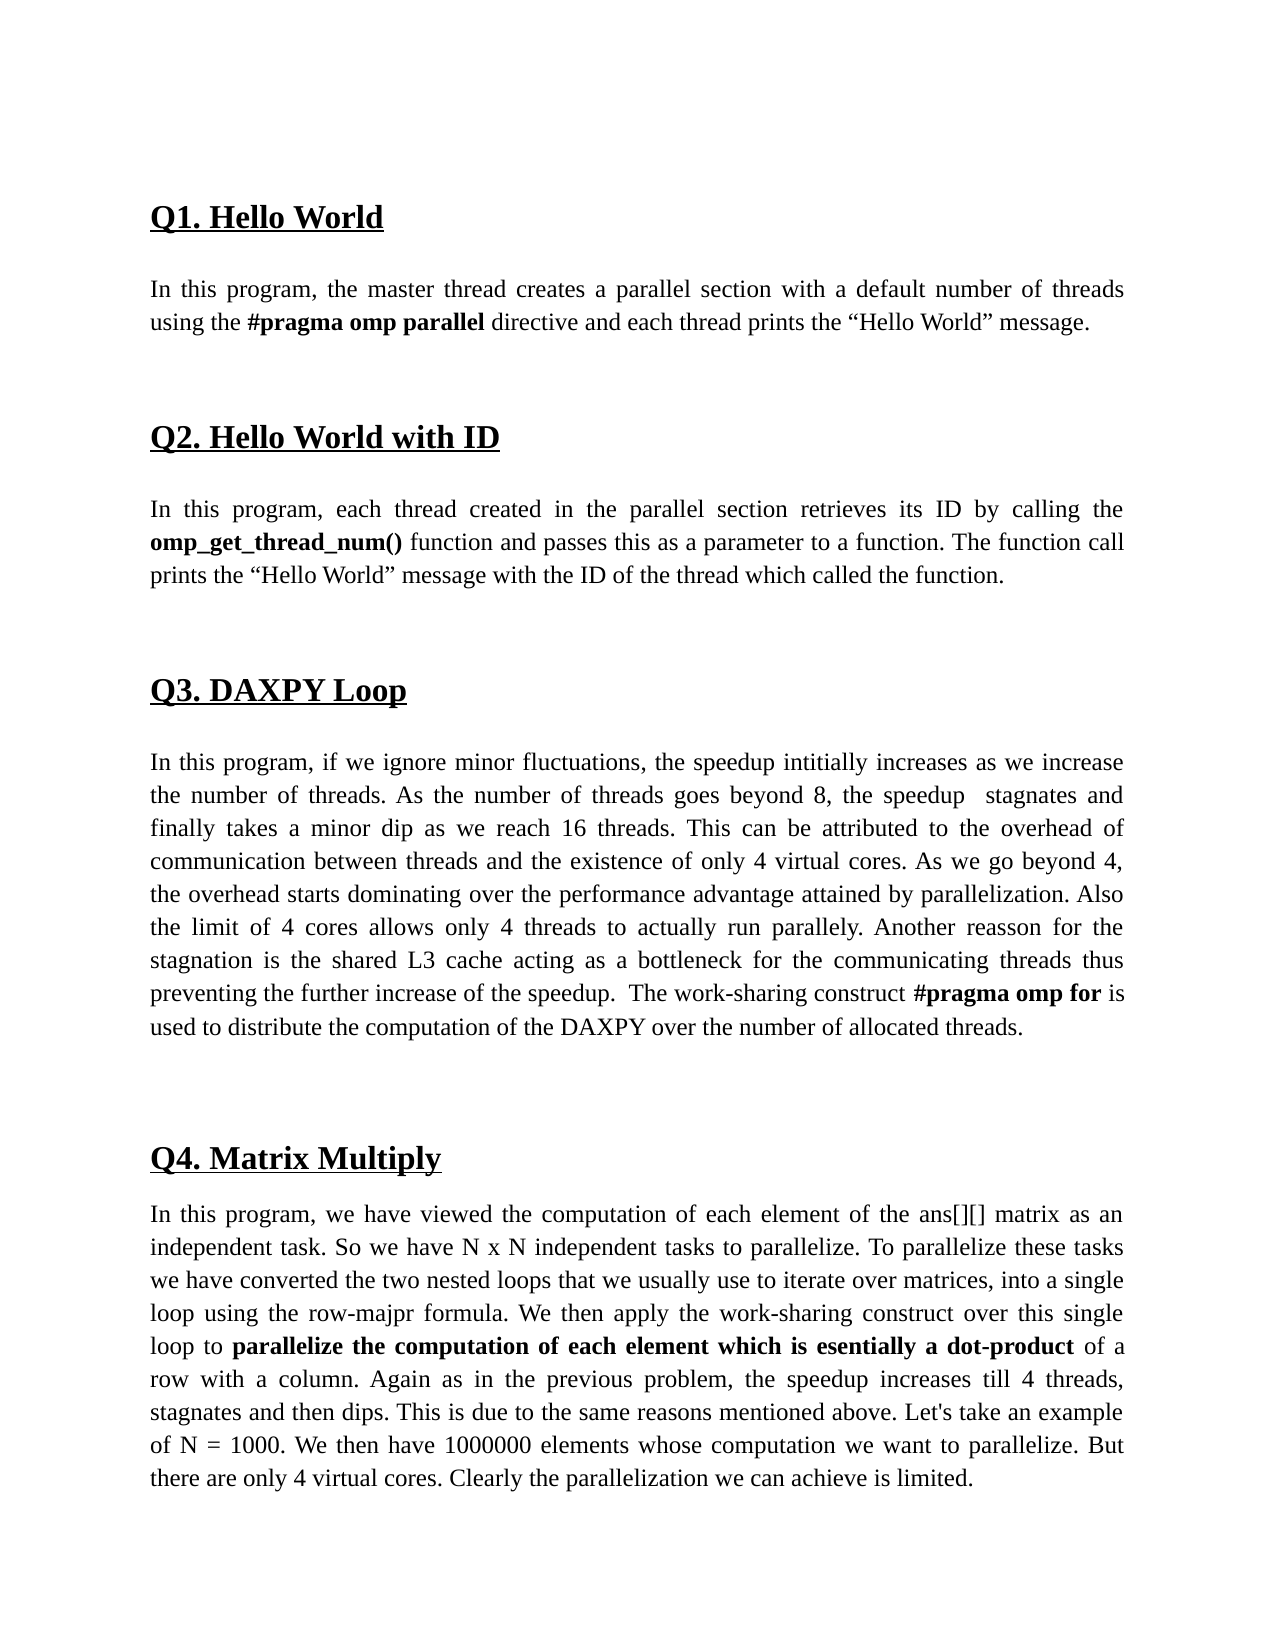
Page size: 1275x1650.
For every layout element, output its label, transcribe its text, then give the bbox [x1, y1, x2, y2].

text Q1. Hello World [150, 197, 1125, 235]
text In this program, each thread created in the parallel section retrieves its ID by calling the omp_get_thread_num() function and passes this as a parameter to a function. The function call prints the “Hello World” message with the ID of the thread which called the function. [150, 494, 1125, 589]
text Q2. Hello World with ID [150, 417, 1125, 455]
text Q3. DAXPY Loop [150, 670, 1125, 709]
text In this program, if we ignore minor fluctuations, the speedup intitially increases as we increase the number of threads. As the number of threads goes beyond 8, the speedup stagnates and finally takes a minor dip as we reach 16 threads. This can be attributed to the overhead of communication between threads and the existence of only 4 virtual cores. As we go beyond 4, the overhead starts dominating over the performance advantage attained by parallelization. Also the limit of 4 cores allows only 4 threads to actually run parallely. Another reasson for the stagnation is the shared L3 cache acting as a bottleneck for the communicating threads thus preventing the further increase of the speedup. The work-sharing construct #pragma omp for is used to distribute the computation of the DAXPY over the number of allocated threads. [150, 747, 1125, 1040]
text Q4. Matrix Multiply [150, 1138, 1125, 1177]
text In this program, we have viewed the computation of each element of the ans[][] matrix as an independent task. So we have N x N independent tasks to parallelize. To parallelize these tasks we have converted the two nested loops that we usually use to iterate over matrices, into a single loop using the row-majpr formula. We then apply the work-sharing construct over this single loop to parallelize the computation of each element which is esentially a dot-product of a row with a column. Again as in the previous problem, the speedup increases till 4 threads, stagnates and then dips. This is due to the same reasons mentioned above. Let's take an example of N = 1000. We then have 1000000 elements whose computation we want to parallelize. But there are only 4 virtual cores. Clearly the parallelization we can achieve is limited. [150, 1199, 1125, 1492]
text In this program, the master thread creates a parallel section with a default number of threads using the #pragma omp parallel directive and each thread prints the “Hello World” message. [150, 274, 1125, 336]
